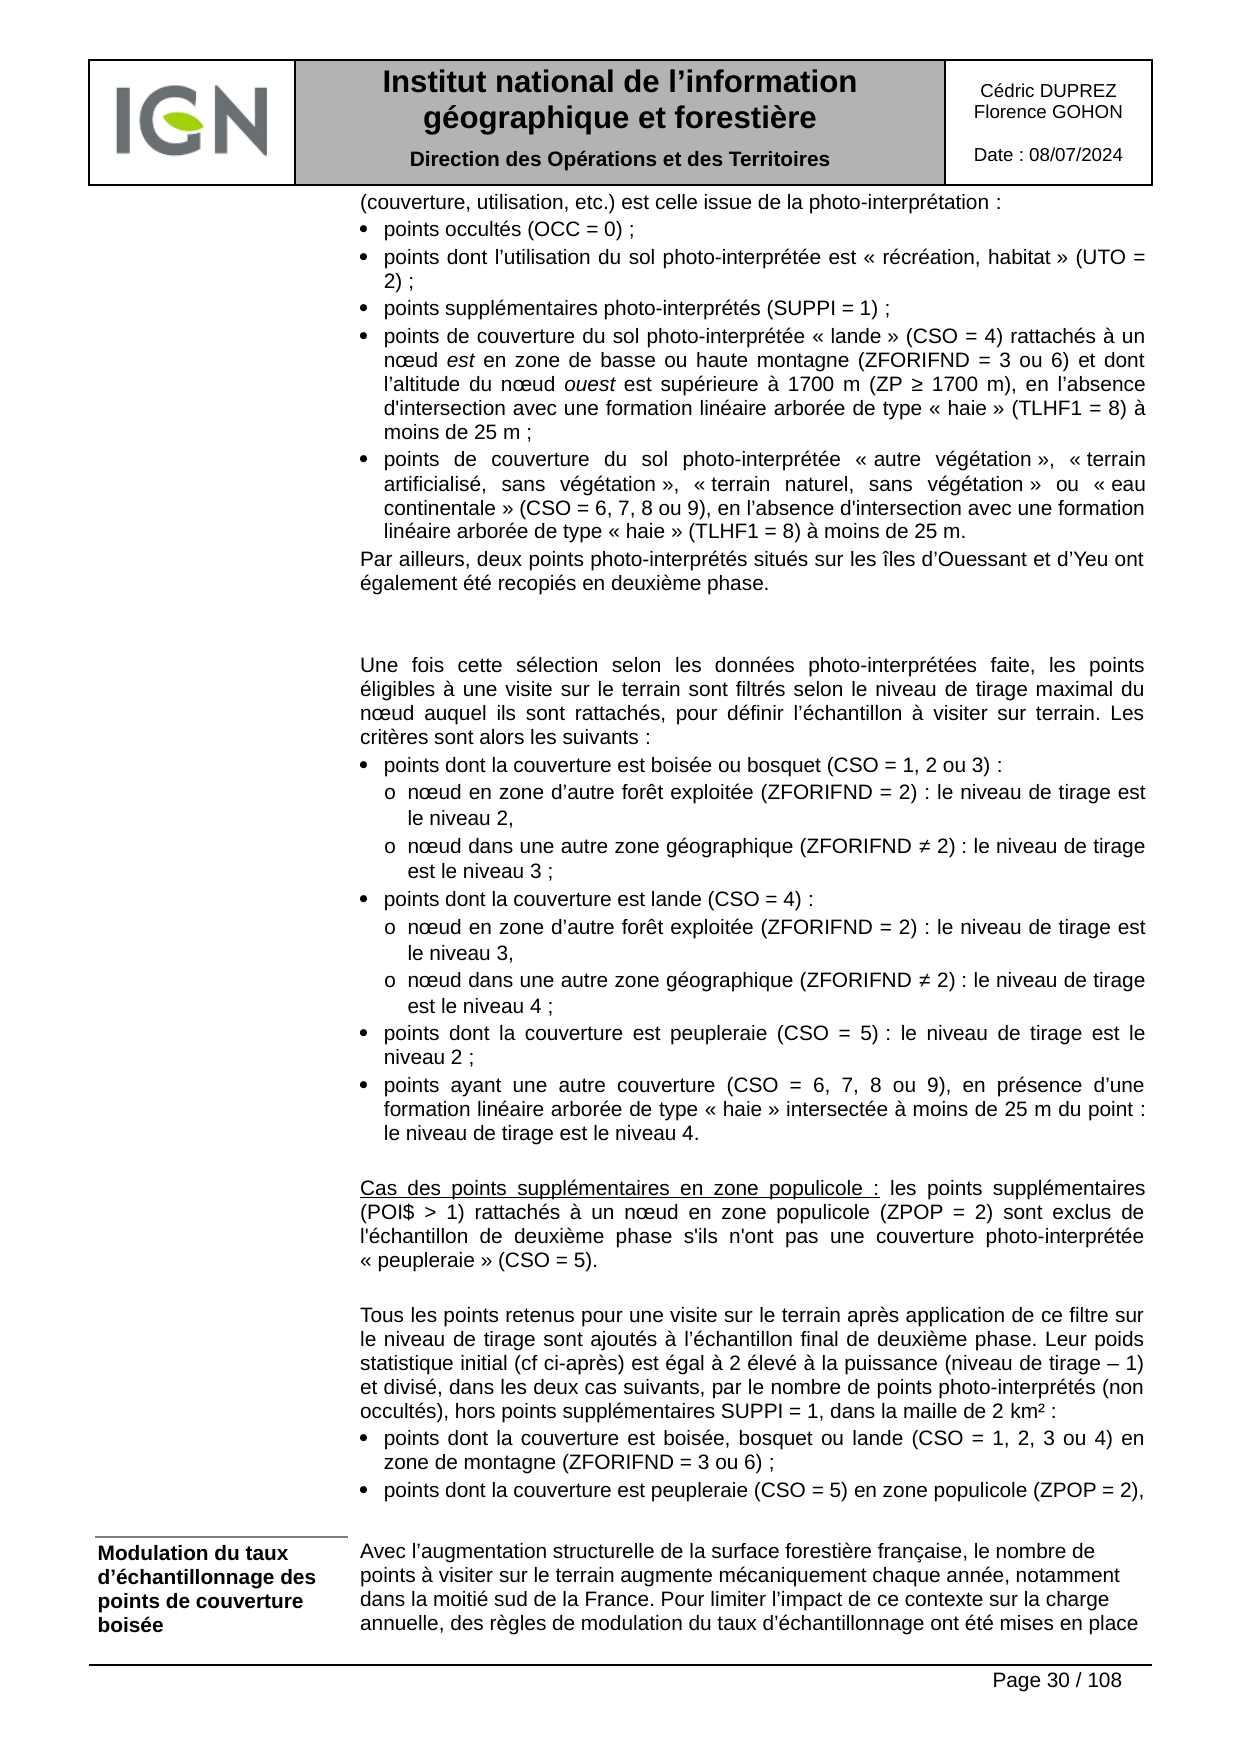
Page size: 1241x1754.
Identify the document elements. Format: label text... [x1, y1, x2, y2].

table_cell Modulation du taux d’échantillonnage des points de couverture boisée [89, 1535, 354, 1646]
table_cell (couverture, utilisation, etc.) est celle issue de la photo-interprétation : points occultés (OCC = 0) ; points dont l’utilisation du sol photo-interprétée est « récréation, habitat » (UTO = 2) ; points supplémentaires photo-interprétés (SUPPI = 1) ; points de couverture du sol photo-interprétée « lande » (CSO = 4) rattachés à un nœud est en zone de basse ou haute montagne (ZFORIFND = 3 ou 6) et dont l’altitude du nœud ouest est supérieure à 1700 m (ZP ≥ 1700 m), en l’absence d'intersection avec une formation linéaire arborée de type « haie » (TLHF1 = 8) à moins de 25 m ; points de couverture du sol photo-interprétée « autre végétation », « terrain artificialisé, sans végétation », « terrain naturel, sans végétation » ou « eau continentale » (CSO = 6, 7, 8 ou 9), en l’absence d'intersection avec une formation linéaire arborée de type « haie » (TLHF1 = 8) à moins de 25 m. Par ailleurs, deux points photo-interprétés situés sur les îles d’Ouessant et d’Yeu ont également été recopiés en deuxième phase. Une fois cette sélection selon les données photo-interprétées faite, les points éligibles à une visite sur le terrain sont filtrés selon le niveau de tirage maximal du nœud auquel ils sont rattachés, pour définir l’échantillon à visiter sur terrain. Les critères sont alors les suivants : points dont la couverture est boisée ou bosquet (CSO = 1, 2 ou 3) : nœud en zone d’autre forêt exploitée (ZFORIFND = 2) : le niveau de tirage est le niveau 2, nœud dans une autre zone géographique (ZFORIFND ≠ 2) : le niveau de tirage est le niveau 3 ; points dont la couverture est lande (CSO = 4) : nœud en zone d’autre forêt exploitée (ZFORIFND = 2) : le niveau de tirage est le niveau 3, nœud dans une autre zone géographique (ZFORIFND ≠ 2) : le niveau de tirage est le niveau 4 ; points dont la couverture est peupleraie (CSO = 5) : le niveau de tirage est le niveau 2 ; points ayant une autre couverture (CSO = 6, 7, 8 ou 9), en présence d’une formation linéaire arborée de type « haie » intersectée à moins de 25 m du point : le niveau de tirage est le niveau 4. Cas des points supplémentaires en zone populicole : les points supplémentaires (POI$ > 1) rattachés à un nœud en zone populicole (ZPOP = 2) sont exclus de l'échantillon de deuxième phase s'ils n'ont pas une couverture photo-interprétée « peupleraie » (CSO = 5). Tous les points retenus pour une visite sur le terrain après application de ce filtre sur le niveau de tirage sont ajoutés à l’échantillon final de deuxième phase. Leur poids statistique initial (cf ci-après) est égal à 2 élevé à la puissance (niveau de tirage – 1) et divisé, dans les deux cas suivants, par le nombre de points photo-interprétés (non occultés), hors points supplémentaires SUPPI = 1, dans la maille de 2 km² : points dont la couverture est boisée, bosquet ou lande (CSO = 1, 2, 3 ou 4) en zone de montagne (ZFORIFND = 3 ou 6) ; points dont la couverture est peupleraie (CSO = 5) en zone populicole (ZPOP = 2), [354, 186, 1152, 1535]
table_cell Avec l’augmentation structurelle de la surface forestière française, le nombre de points à visiter sur le terrain augmente mécaniquement chaque année, notamment dans la moitié sud de la France. Pour limiter l’impact de ce contexte sur la charge annuelle, des règles de modulation du taux d’échantillonnage ont été mises en place [354, 1535, 1152, 1646]
picture [91, 62, 293, 180]
table_cell [89, 186, 354, 1535]
